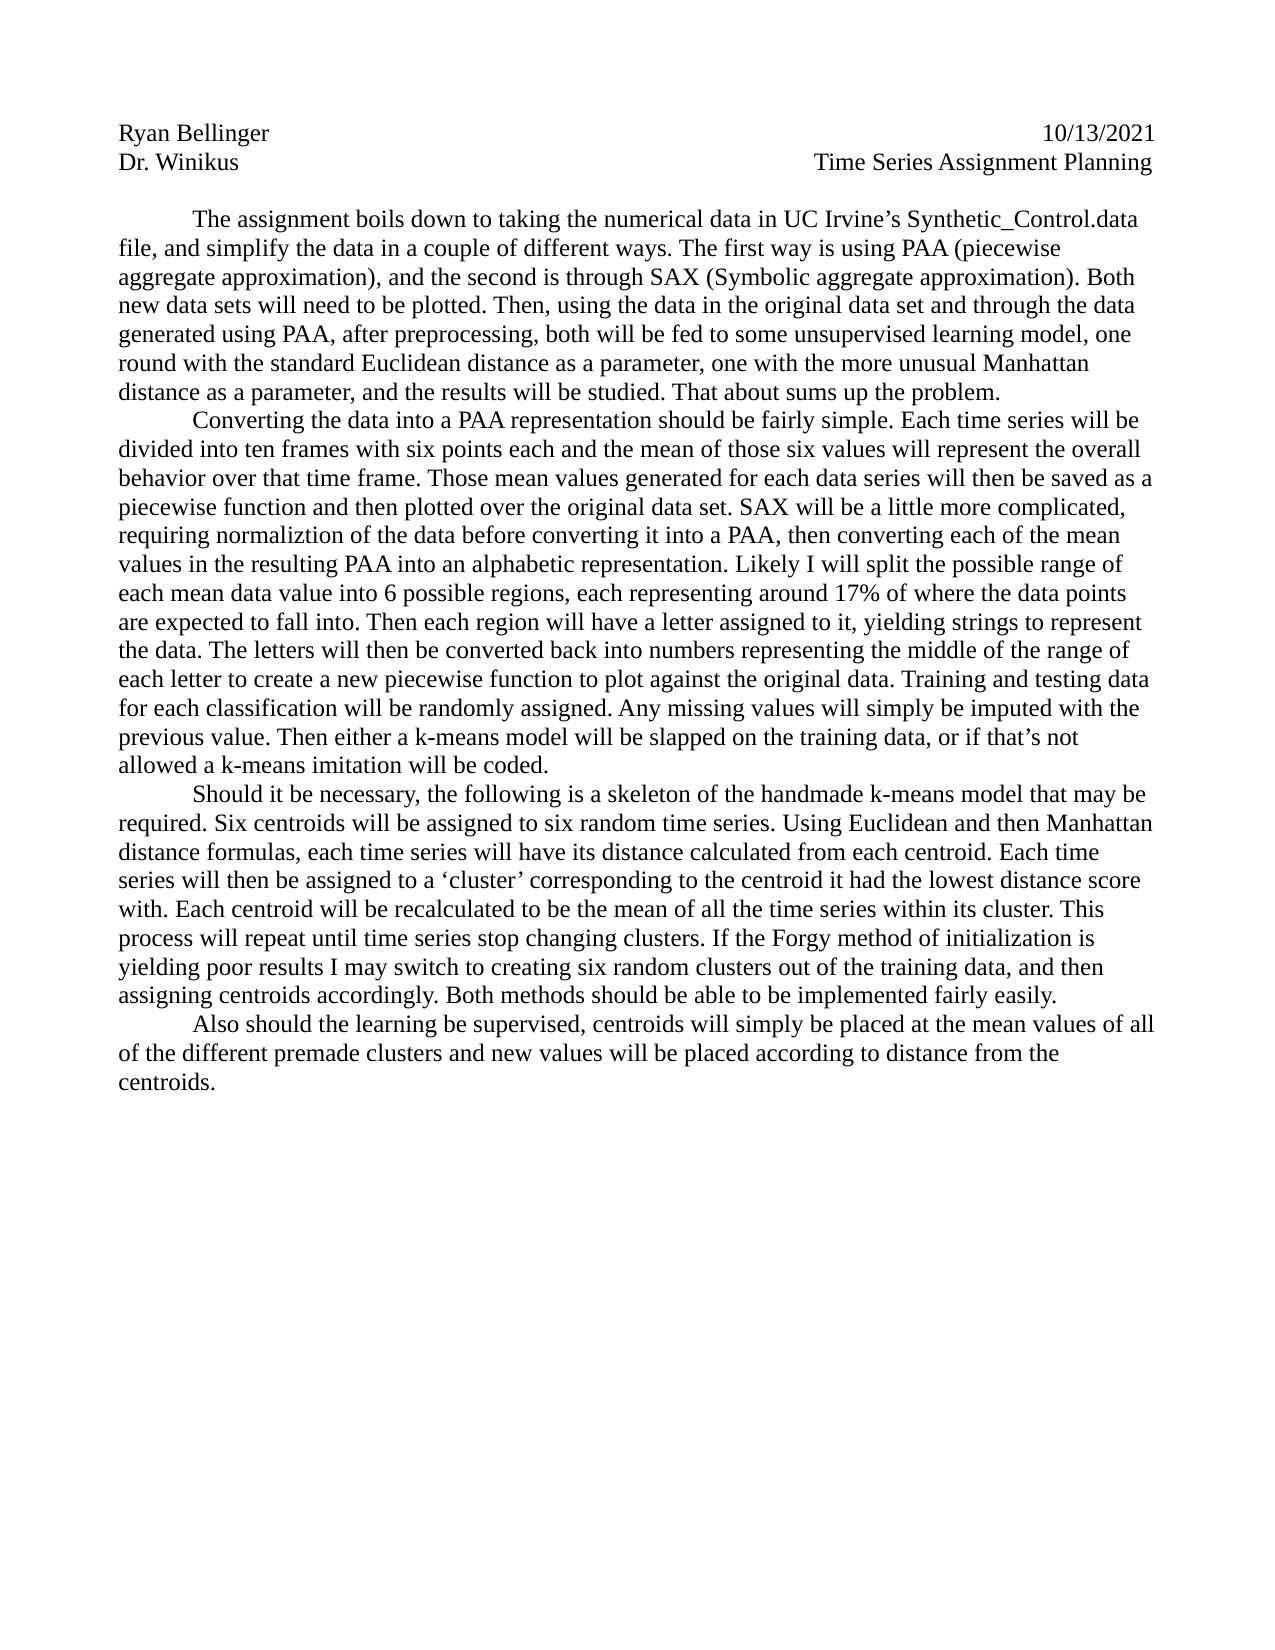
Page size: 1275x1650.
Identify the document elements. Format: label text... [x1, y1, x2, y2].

text Dr. Winikus Time Series Assignment Planning [118, 147, 1157, 176]
text Also should the learning be supervised, centroids will simply be placed at the mean values of all of the different premade clusters and new values will be placed according to distance from the centroids. [118, 1009, 1157, 1096]
text Ryan Bellinger 10/13/2021 [118, 118, 1157, 147]
text Should it be necessary, the following is a skeleton of the handmade k-means model that may be required. Six centroids will be assigned to six random time series. Using Euclidean and then Manhattan distance formulas, each time series will have its distance calculated from each centroid. Each time series will then be assigned to a ‘cluster’ corresponding to the centroid it had the lowest distance score with. Each centroid will be recalculated to be the mean of all the time series within its cluster. This process will repeat until time series stop changing clusters. If the Forgy method of initialization is yielding poor results I may switch to creating six random clusters out of the training data, and then assigning centroids accordingly. Both methods should be able to be implemented fairly easily. [118, 779, 1157, 1009]
text The assignment boils down to taking the numerical data in UC Irvine’s Synthetic_Control.data file, and simplify the data in a couple of different ways. The first way is using PAA (piecewise aggregate approximation), and the second is through SAX (Symbolic aggregate approximation). Both new data sets will need to be plotted. Then, using the data in the original data set and through the data generated using PAA, after preprocessing, both will be fed to some unsupervised learning model, one round with the standard Euclidean distance as a parameter, one with the more unusual Manhattan distance as a parameter, and the results will be studied. That about sums up the problem. [118, 204, 1157, 406]
text Converting the data into a PAA representation should be fairly simple. Each time series will be divided into ten frames with six points each and the mean of those six values will represent the overall behavior over that time frame. Those mean values generated for each data series will then be saved as a piecewise function and then plotted over the original data set. SAX will be a little more complicated, requiring normaliztion of the data before converting it into a PAA, then converting each of the mean values in the resulting PAA into an alphabetic representation. Likely I will split the possible range of each mean data value into 6 possible regions, each representing around 17% of where the data points are expected to fall into. Then each region will have a letter assigned to it, yielding strings to represent the data. The letters will then be converted back into numbers representing the middle of the range of each letter to create a new piecewise function to plot against the original data. Training and testing data for each classification will be randomly assigned. Any missing values will simply be imputed with the previous value. Then either a k-means model will be slapped on the training data, or if that’s not allowed a k-means imitation will be coded. [118, 406, 1157, 779]
